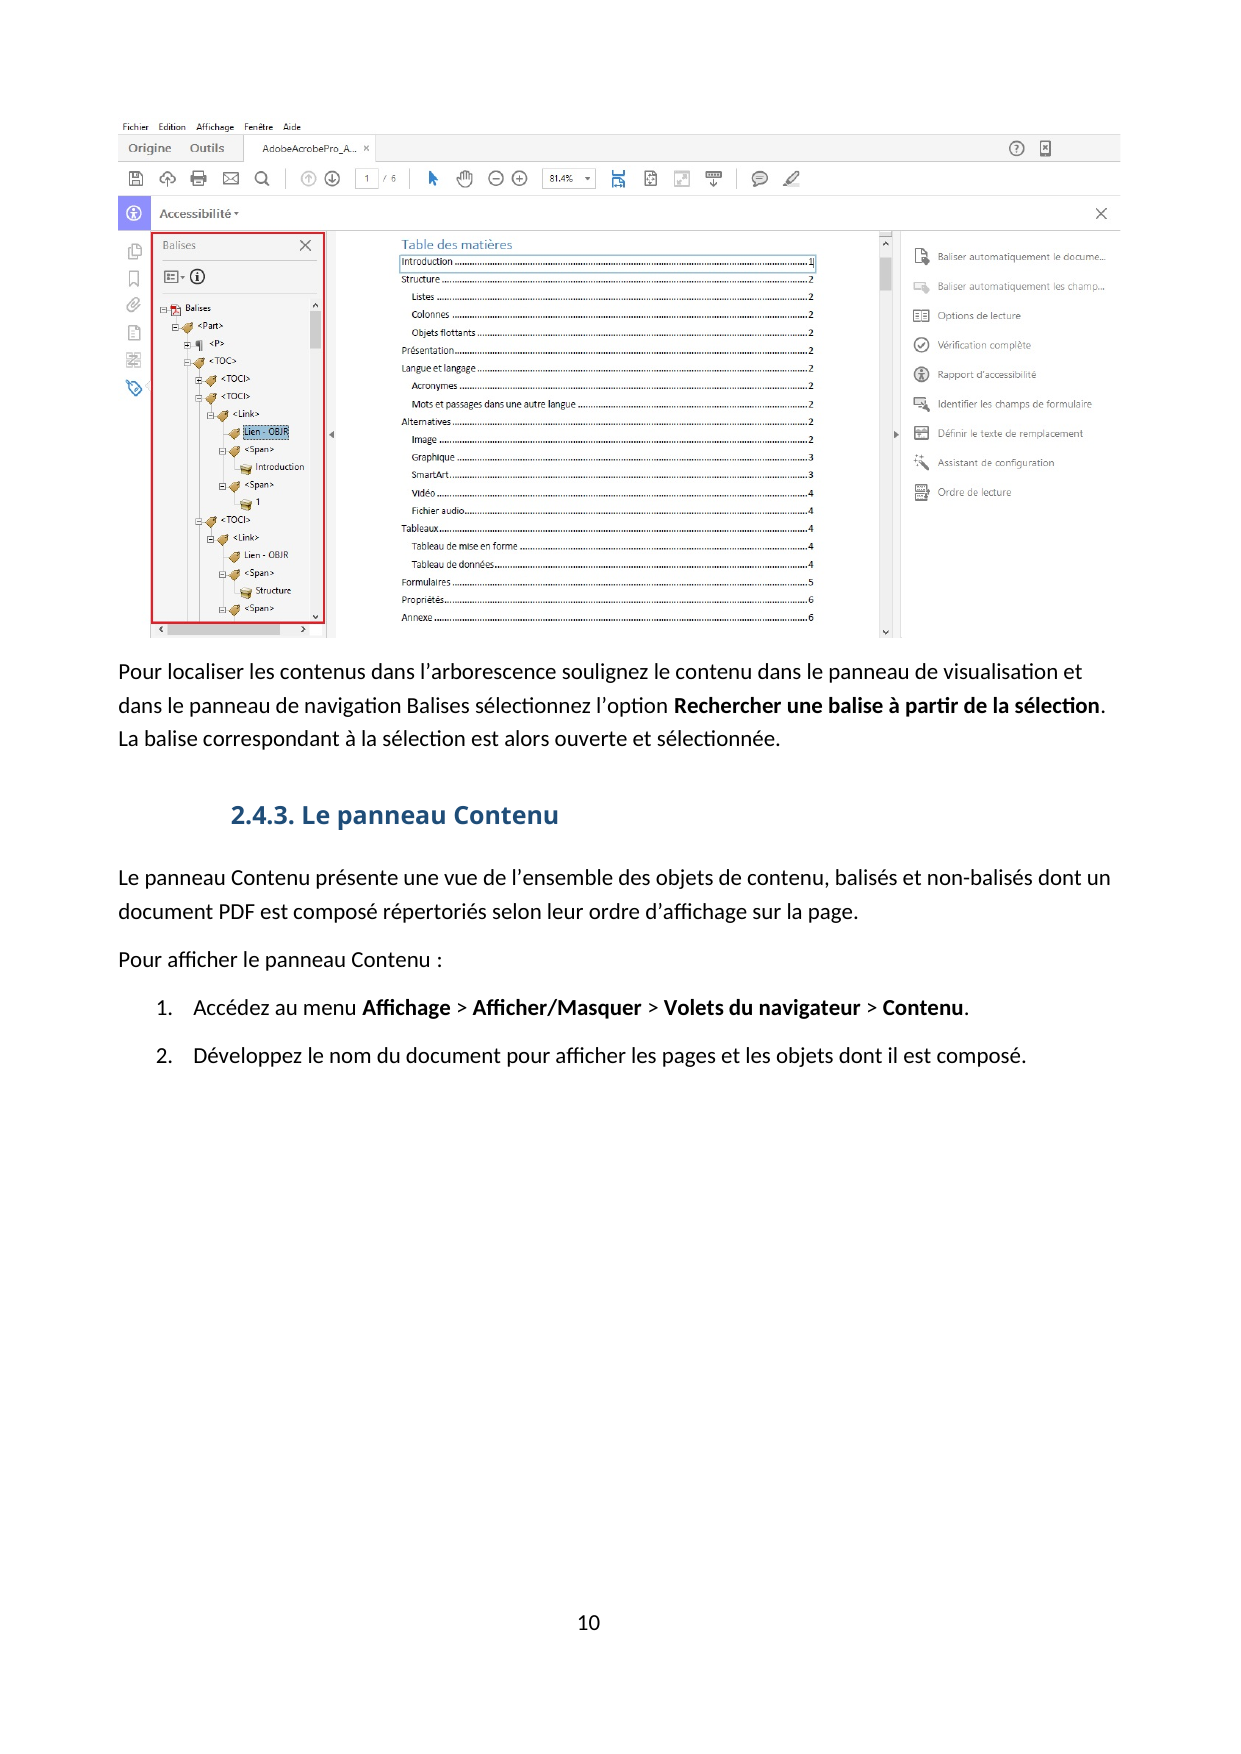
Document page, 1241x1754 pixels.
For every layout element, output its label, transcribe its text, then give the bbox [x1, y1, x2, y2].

picture [118, 118, 1121, 638]
text Pour afficher le panneau Contenu : [118, 945, 1122, 973]
text Le panneau Contenu présente une vue de l’ensemble des objets de contenu, balisés et non-balisés dont un document PDF est composé répertoriés selon leur ordre d’affichage sur la page. [118, 863, 1122, 925]
list Accédez au menu Affichage > Afficher/Masquer > Volets du navigateur > Contenu. [156, 993, 1122, 1021]
subtitle 2.4.3. Le panneau Contenu [156, 798, 1122, 832]
list Développez le nom du document pour afficher les pages et les objets dont il est composé. [156, 1041, 1122, 1069]
text Pour localiser les contenus dans l’arborescence soulignez le contenu dans le panneau de visualisation et dans le panneau de navigation Balises sélectionnez l’option Rechercher une balise à partir de la sélection. La balise correspondant à la sélection est alors ouverte et sélectionnée. [118, 657, 1122, 752]
